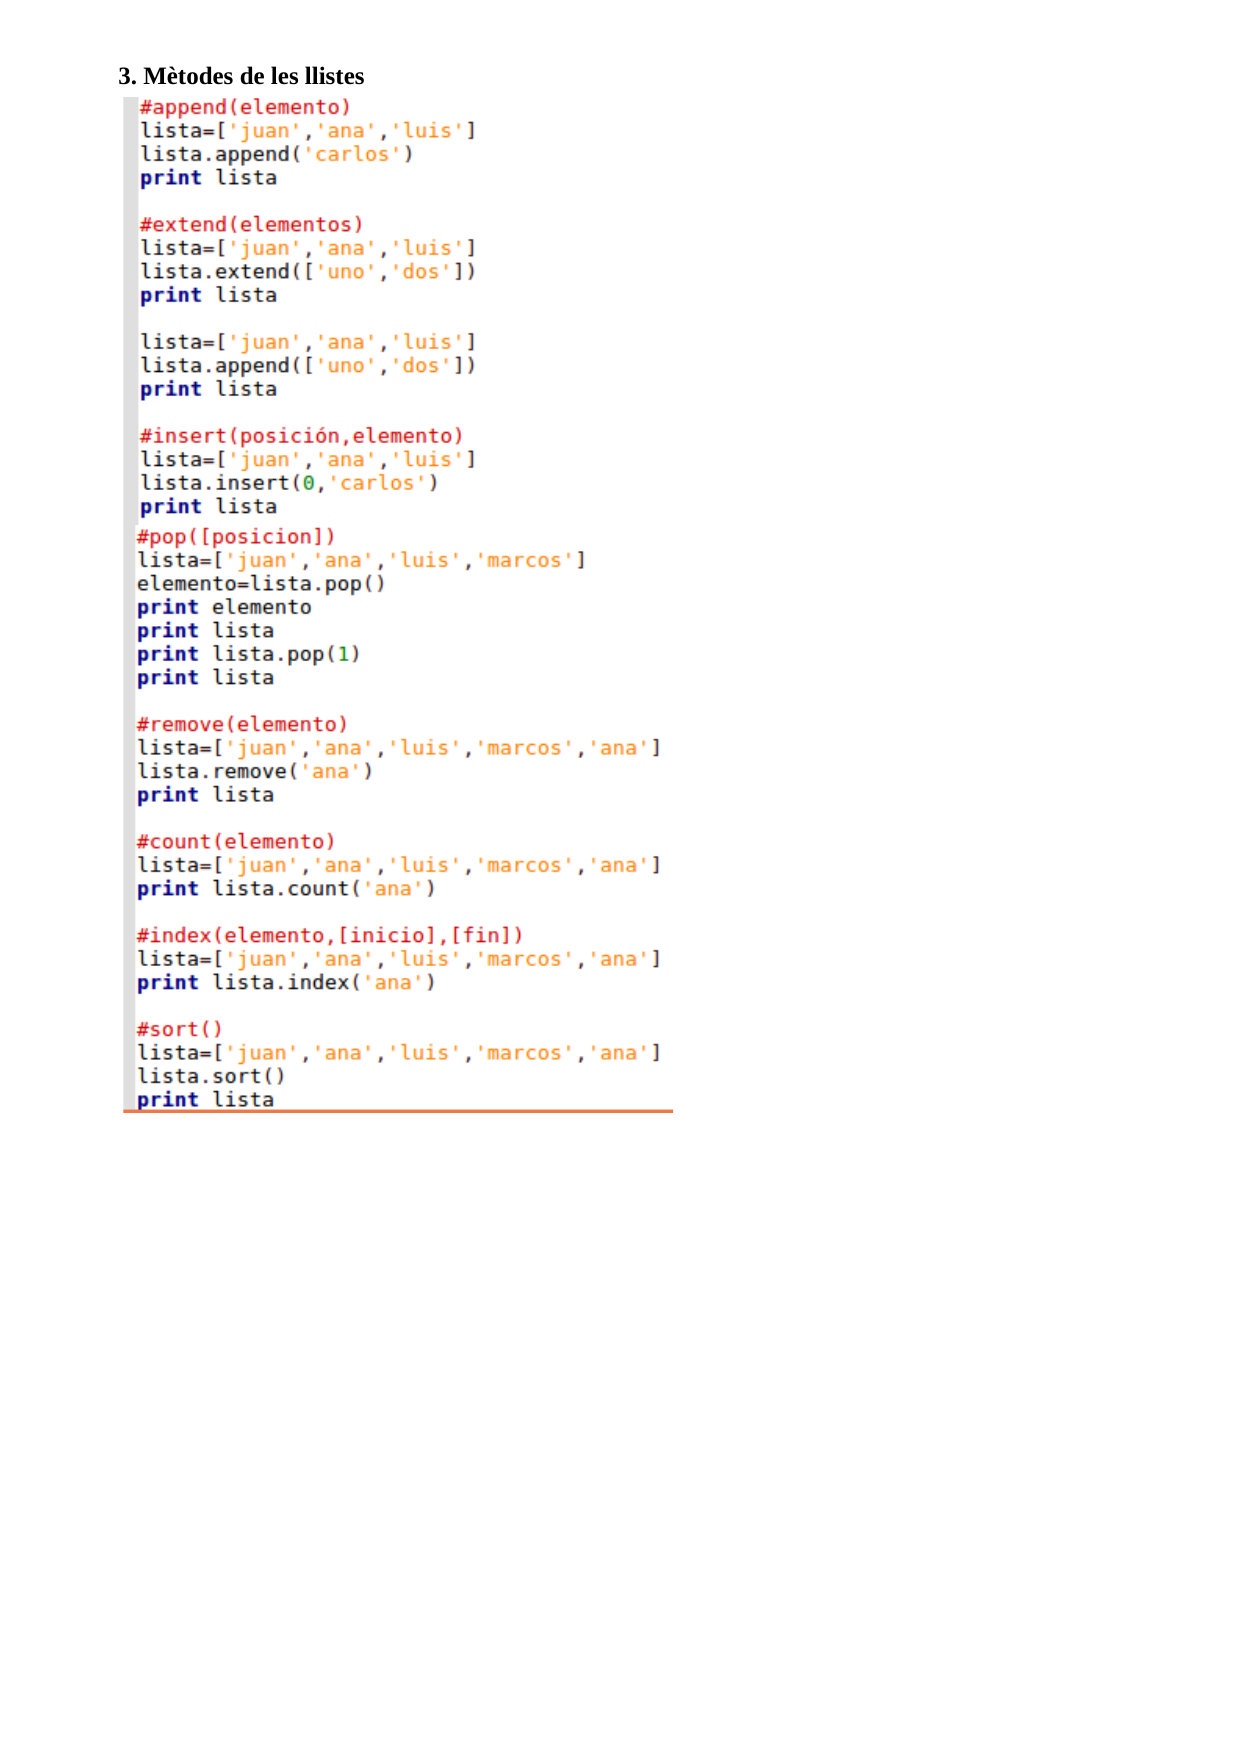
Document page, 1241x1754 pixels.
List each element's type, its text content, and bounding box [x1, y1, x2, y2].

picture [123, 97, 674, 1113]
text 3. Mètodes de les llistes [118, 61, 1122, 90]
